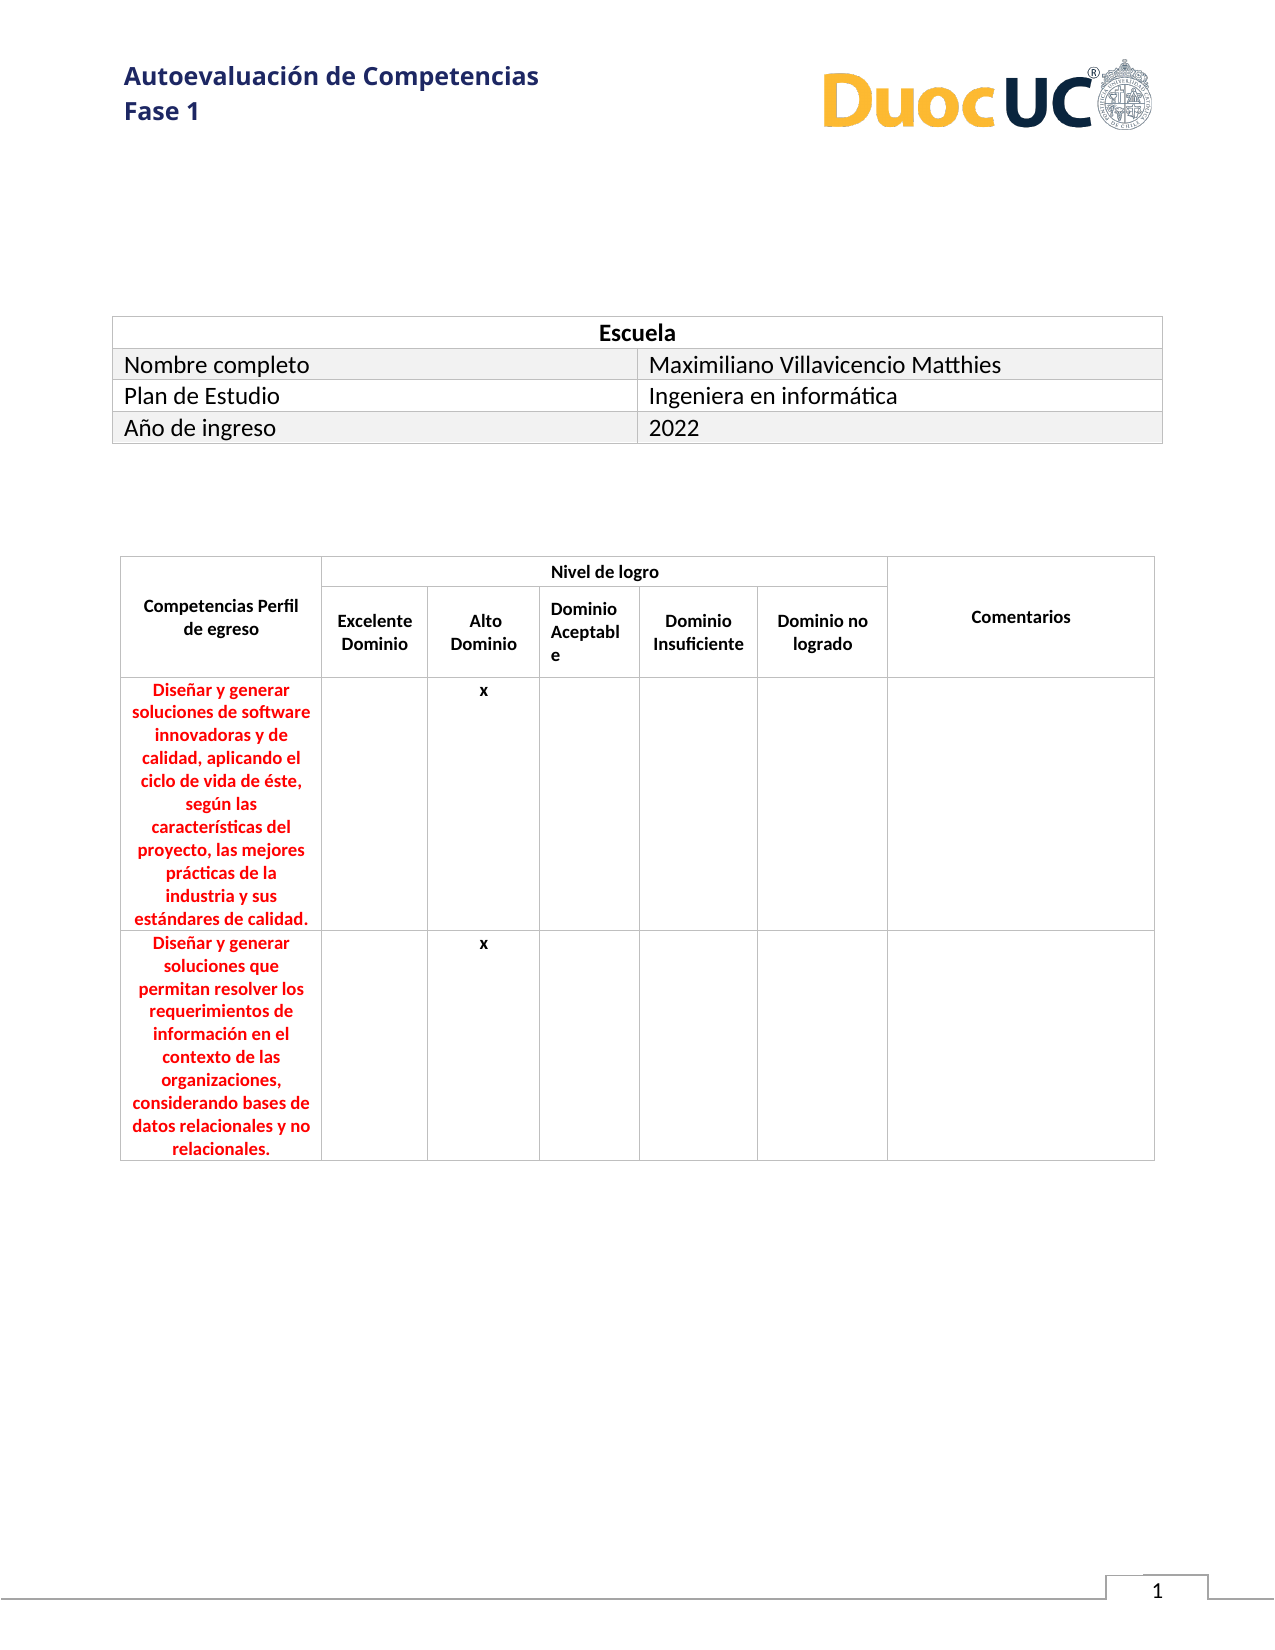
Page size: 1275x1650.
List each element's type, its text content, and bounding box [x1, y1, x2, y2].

table_cell Alto Dominio [428, 587, 539, 677]
table_cell Diseñar y generar soluciones de software innovadoras y de calidad, aplicando el ciclo de vida de éste, según las características del proyecto, las mejores prácticas de la industria y sus estándares de calidad. [121, 678, 321, 930]
picture [824, 59, 1152, 130]
table_cell Dominio Insuficiente [640, 587, 757, 677]
table_cell x [428, 678, 539, 930]
table_cell Diseñar y generar soluciones que permitan resolver los requerimientos de información en el contexto de las organizaciones, considerando bases de datos relacionales y no relacionales. [121, 931, 321, 1160]
table_cell [322, 678, 427, 930]
table_header Nivel de logro [322, 557, 887, 586]
table_cell Maximiliano Villavicencio Matthies [638, 349, 1162, 379]
table_cell Dominio Aceptable [540, 587, 639, 677]
table_cell x [428, 931, 539, 1160]
table_cell [322, 931, 427, 1160]
table_cell [640, 678, 757, 930]
table_cell [888, 678, 1154, 930]
table_cell Plan de Estudio [113, 380, 637, 411]
table_cell [888, 931, 1154, 1160]
table_cell [540, 678, 639, 930]
table_header Escuela [113, 317, 1162, 348]
table_cell Año de ingreso [113, 412, 637, 442]
table_cell Ingeniera en informática [638, 380, 1162, 411]
table_cell [758, 678, 887, 930]
table_header Comentarios [888, 557, 1154, 677]
table_header Competencias Perfil de egreso [121, 557, 321, 677]
table_cell [640, 931, 757, 1160]
table_cell [540, 931, 639, 1160]
table_cell Nombre completo [113, 349, 637, 379]
table_cell Excelente Dominio [322, 587, 427, 677]
table_cell [758, 931, 887, 1160]
table_cell 2022 [638, 412, 1162, 442]
table_cell Dominio no logrado [758, 587, 887, 677]
